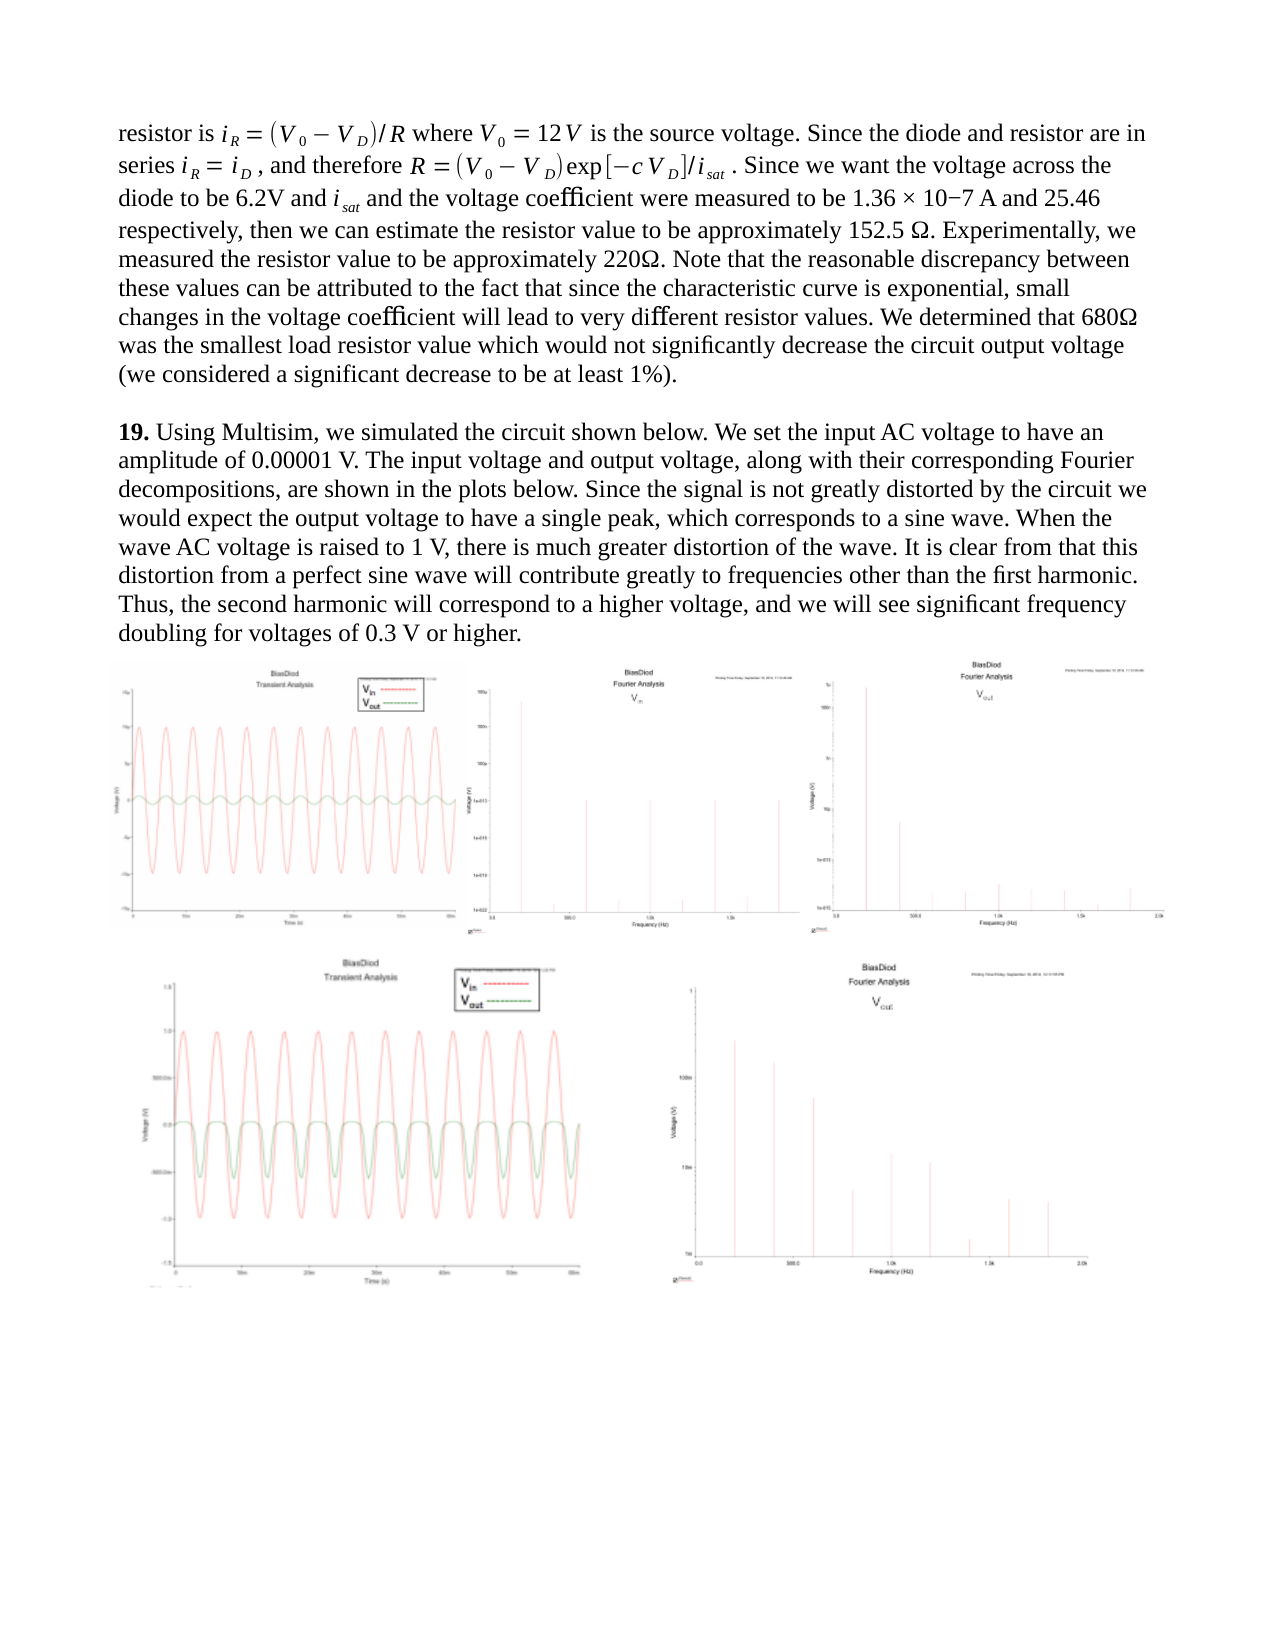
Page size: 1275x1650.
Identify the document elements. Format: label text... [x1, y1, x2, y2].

picture [661, 957, 1102, 1290]
picture [131, 952, 592, 1294]
picture [106, 660, 1170, 940]
text We know that the current through the diode can be modeled bywhereis the voltage across the diode and c is the voltage coefficient. In addition, by Ohm’s Law the current across the resistor iswhereis the source voltage. Since the diode and resistor are in series, and therefore. Since we want the voltage across the diode to be 6.2V andand the voltage coeﬃcient were measured to be 1.36 × 10−7 A and 25.46 respectively, then we can estimate the resistor value to be approximately 152.5 Ω. Experimentally, we measured the resistor value to be approximately 220Ω. Note that the reasonable discrepancy between these values can be attributed to the fact that since the characteristic curve is exponential, small changes in the voltage coeﬃcient will lead to very diﬀerent resistor values. We determined that 680Ω was the smallest load resistor value which would not signiﬁcantly decrease the circuit output voltage (we considered a significant decrease to be at least 1%). [118, 118, 1157, 388]
text 19. Using Multisim, we simulated the circuit shown below. We set the input AC voltage to have an amplitude of 0.00001 V. The input voltage and output voltage, along with their corresponding Fourier decompositions, are shown in the plots below. Since the signal is not greatly distorted by the circuit we would expect the output voltage to have a single peak, which corresponds to a sine wave. When the wave AC voltage is raised to 1 V, there is much greater distortion of the wave. It is clear from that this distortion from a perfect sine wave will contribute greatly to frequencies other than the ﬁrst harmonic. Thus, the second harmonic will correspond to a higher voltage, and we will see signiﬁcant frequency doubling for voltages of 0.3 V or higher. [118, 417, 1157, 647]
